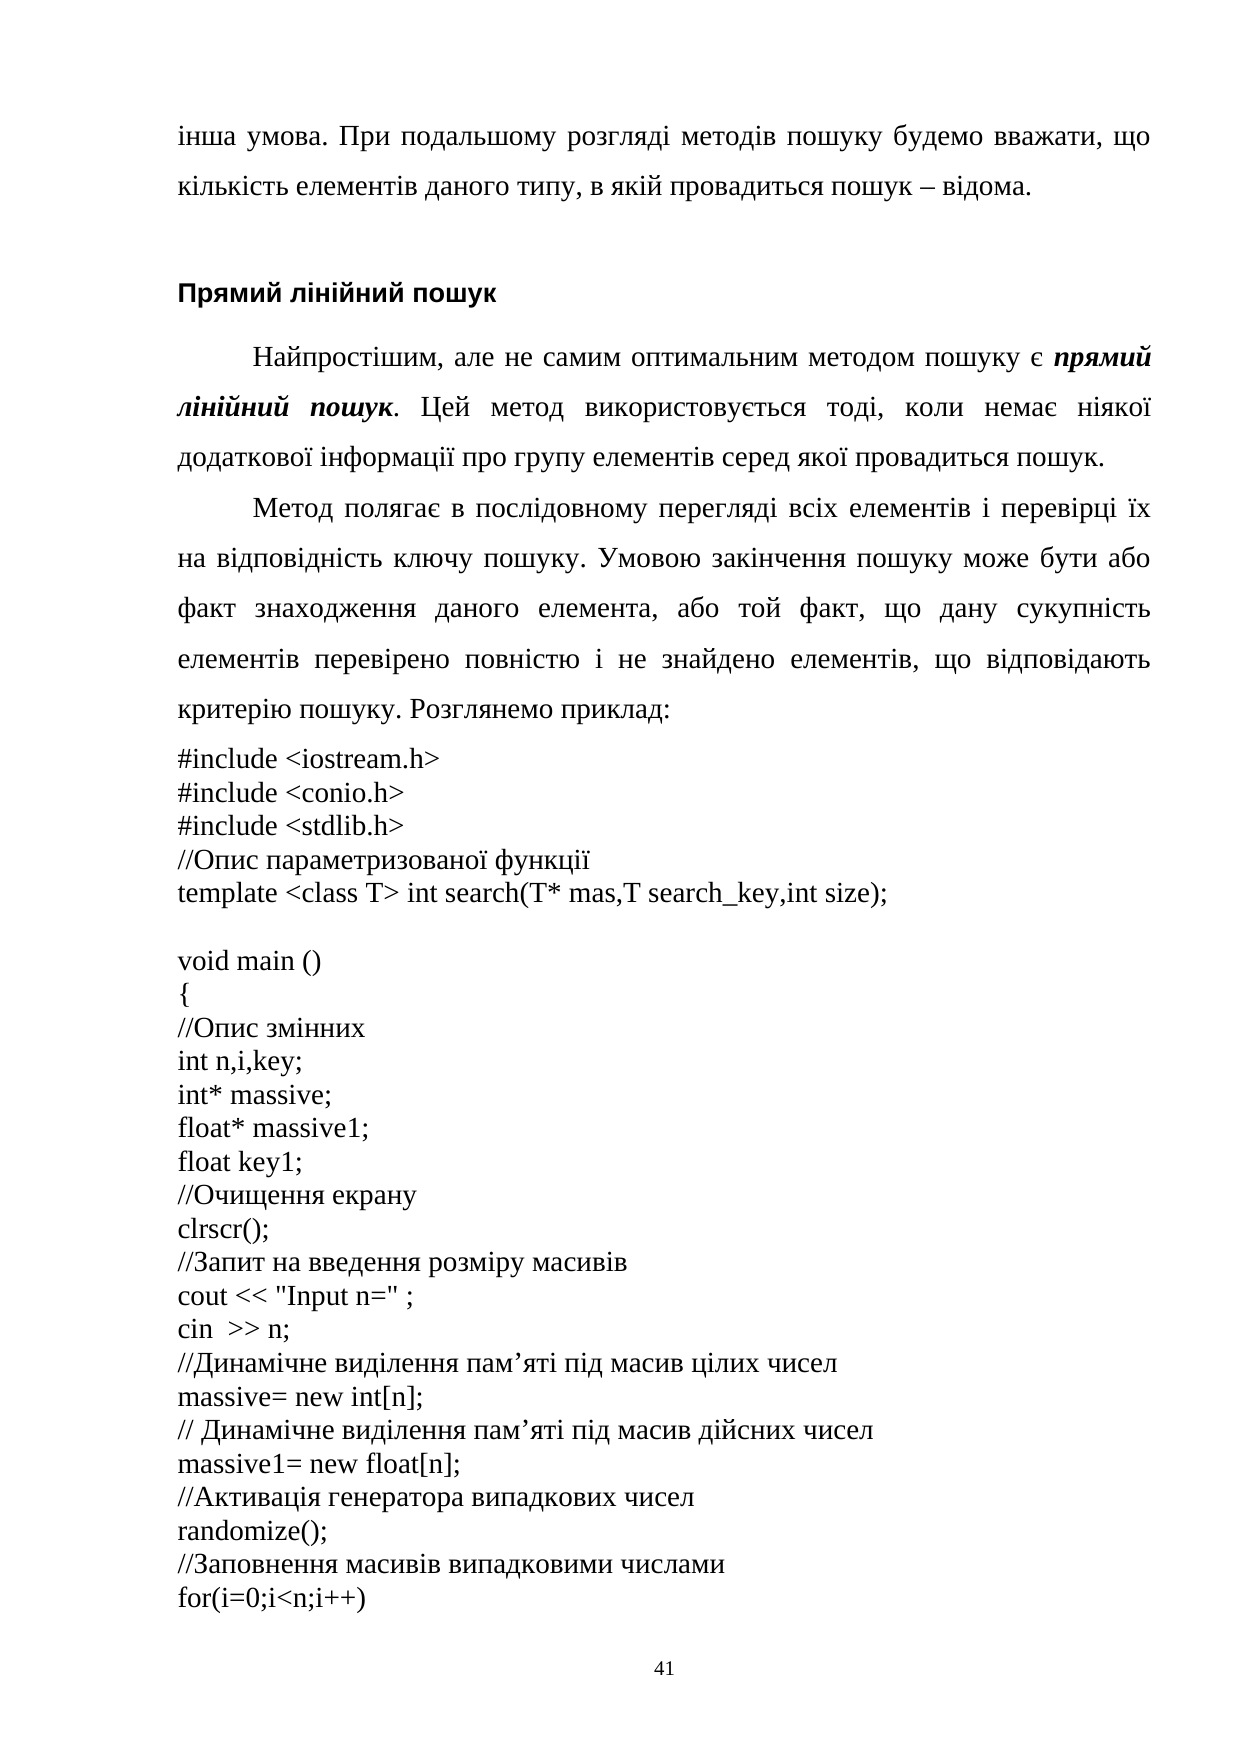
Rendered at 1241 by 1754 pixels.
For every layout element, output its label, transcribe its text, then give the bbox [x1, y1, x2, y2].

text void main () [177, 943, 1152, 976]
text massive1= new float[n]; [177, 1446, 1152, 1479]
text cin >> n; [177, 1312, 1152, 1345]
text #include <stdlib.h> [177, 808, 1152, 842]
text інша умова. При подальшому розгляді методів пошуку будемо вважати, що кількість елементів даного типу, в якій провадиться пошук – відома. [177, 118, 1152, 202]
text #include <conio.h> [177, 775, 1152, 808]
text clrscr(); [177, 1211, 1152, 1244]
text float* massive1; [177, 1110, 1152, 1144]
text template <class T> int search(T* mas,T search_key,int size); [177, 876, 1152, 909]
text int* massive; [177, 1077, 1152, 1110]
subtitle Прямий лінійний пошук [177, 277, 1152, 308]
text // Динамічне виділення пам’яті під масив дійсних чисел [177, 1412, 1152, 1446]
text float key1; [177, 1144, 1152, 1177]
text cout << "Input n=" ; [177, 1278, 1152, 1312]
text randomize(); [177, 1513, 1152, 1546]
text //Заповнення масивів випадковими числами [177, 1546, 1152, 1580]
text //Активація генератора випадкових чисел [177, 1479, 1152, 1513]
text Метод полягає в послідовному перегляді всіх елементів і перевірці їх на відповідність ключу пошуку. Умовою закінчення пошуку може бути або факт знаходження даного елемента, або той факт, що дану сукупність елементів перевірено повністю і не знайдено елементів, що відповідають критерію пошуку. Розглянемо приклад: [177, 490, 1152, 724]
text //Запит на введення розміру масивів [177, 1244, 1152, 1278]
text Найпростішим, але не самим оптимальним методом пошуку є прямий лінійний пошук. Цей метод використовується тоді, коли немає ніякої додаткової інформації про групу елементів серед якої провадиться пошук. [177, 339, 1152, 473]
text massive= new int[n]; [177, 1379, 1152, 1412]
text //Очищення екрану [177, 1177, 1152, 1211]
text //Опис параметризованої функції [177, 842, 1152, 876]
text #include <iostream.h> [177, 741, 1152, 775]
text //Опис змінних [177, 1010, 1152, 1043]
text for(i=0;i<n;i++) [177, 1580, 1152, 1613]
text int n,i,key; [177, 1043, 1152, 1077]
text //Динамічне виділення пам’яті під масив цілих чисел [177, 1345, 1152, 1379]
text { [177, 976, 1152, 1010]
